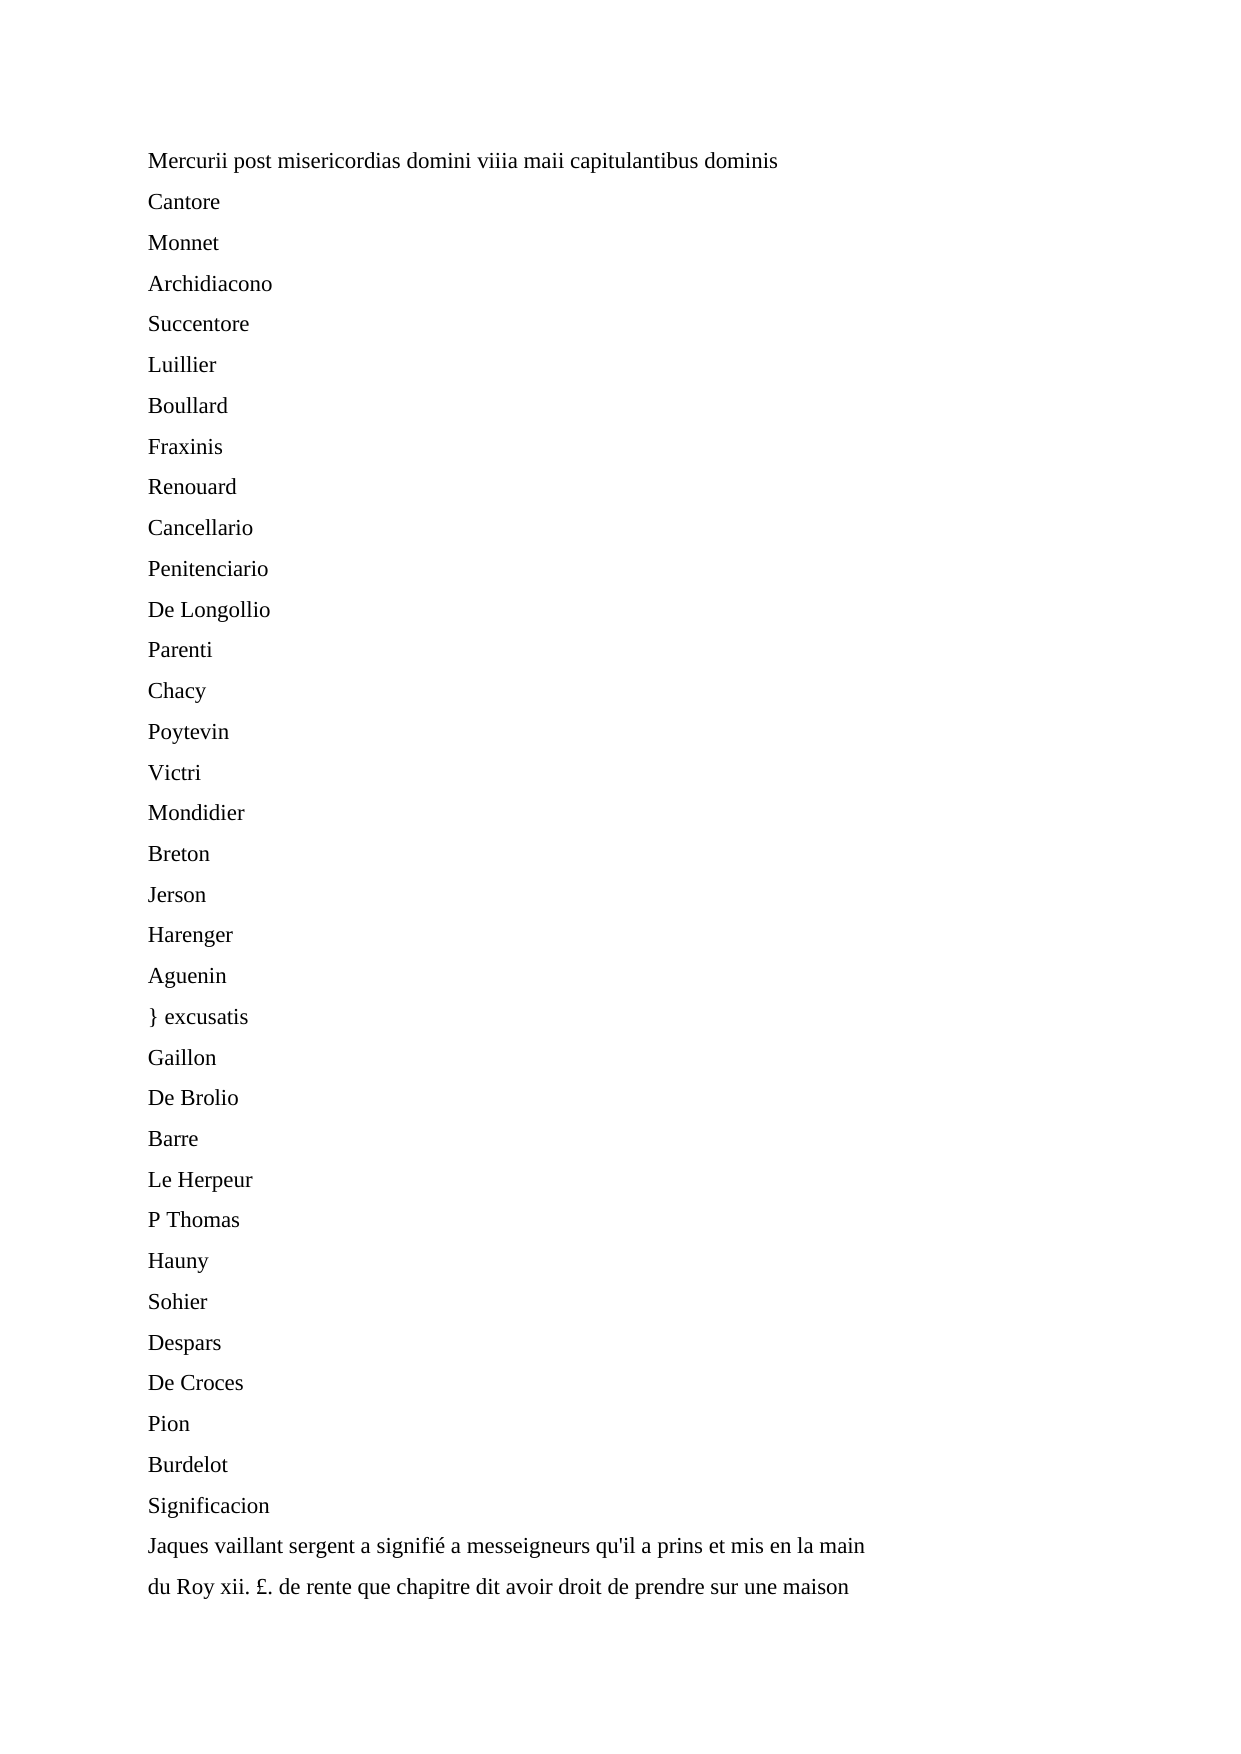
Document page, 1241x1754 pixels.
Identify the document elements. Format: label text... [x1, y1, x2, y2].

text Cantore [148, 188, 1093, 215]
text Significacion [148, 1492, 1093, 1518]
text P Thomas [148, 1207, 1093, 1233]
text Parenti [148, 636, 1093, 663]
text Pion [148, 1410, 1093, 1437]
text Boullard [148, 392, 1093, 418]
text Succentore [148, 311, 1093, 337]
text Hauny [148, 1247, 1093, 1274]
text Barre [148, 1125, 1093, 1151]
text De Brolio [148, 1084, 1093, 1111]
text Archidiacono [148, 270, 1093, 296]
text Fraxinis [148, 433, 1093, 459]
text Chacy [148, 677, 1093, 703]
text De Croces [148, 1369, 1093, 1396]
text Poytevin [148, 718, 1093, 744]
text Breton [148, 840, 1093, 866]
text Luillier [148, 351, 1093, 378]
text Jaques vaillant sergent a signifié a messeigneurs qu'il a prins et mis en la main [148, 1532, 1093, 1559]
text Cancellario [148, 514, 1093, 541]
text Mondidier [148, 799, 1093, 826]
text Penitenciario [148, 555, 1093, 581]
text Jerson [148, 881, 1093, 907]
text Burdelot [148, 1451, 1093, 1477]
text Mercurii post misericordias domini viiia maii capitulantibus dominis [148, 148, 1093, 174]
text Le Herpeur [148, 1166, 1093, 1192]
text Victri [148, 758, 1093, 785]
text Aguenin [148, 962, 1093, 988]
text Monnet [148, 229, 1093, 255]
text Gaillon [148, 1044, 1093, 1070]
text Sohier [148, 1288, 1093, 1314]
text du Roy xii. £. de rente que chapitre dit avoir droit de prendre sur une maison [148, 1573, 1093, 1599]
text Harenger [148, 921, 1093, 948]
text Renouard [148, 473, 1093, 500]
text Despars [148, 1329, 1093, 1355]
text } excusatis [148, 1003, 1093, 1029]
text De Longollio [148, 596, 1093, 622]
